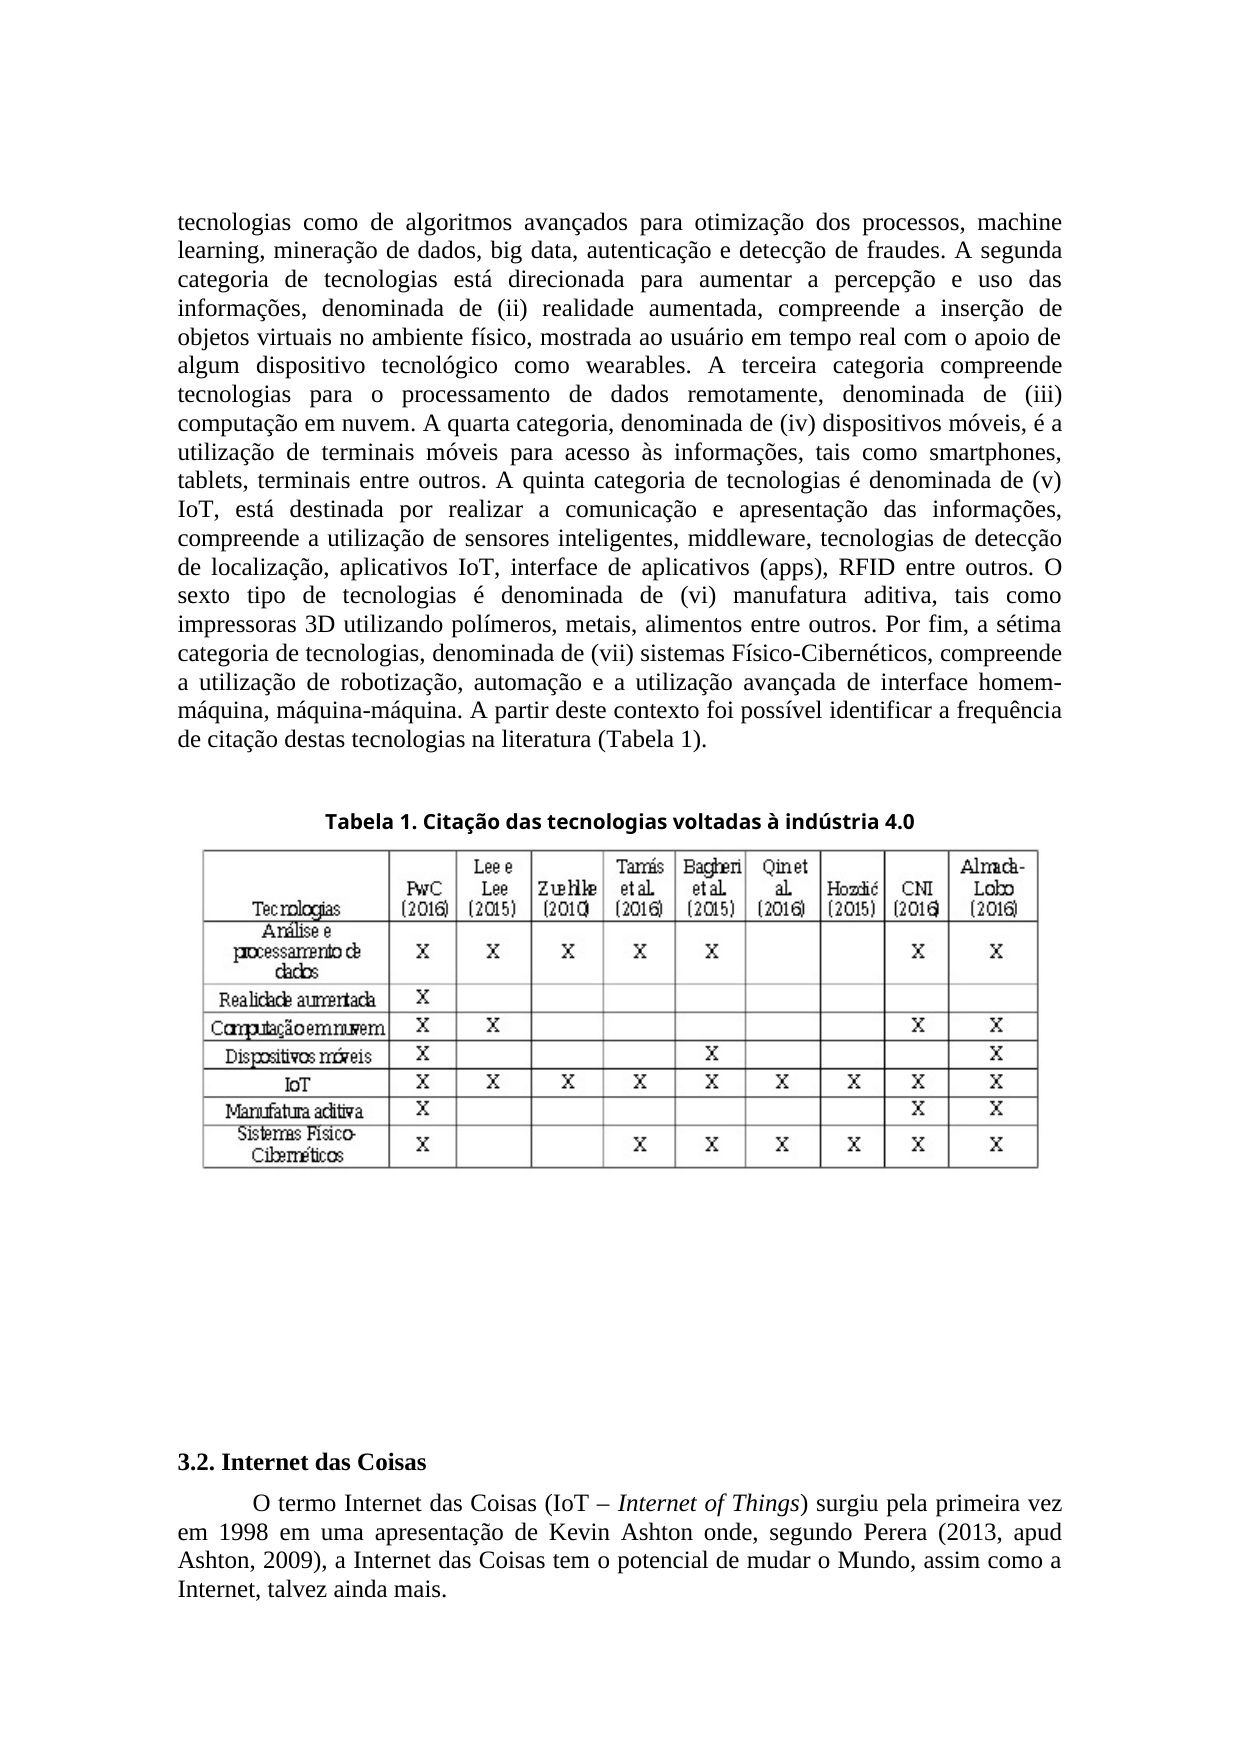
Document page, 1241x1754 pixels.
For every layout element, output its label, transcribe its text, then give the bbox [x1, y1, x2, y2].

text tecnologias como de algoritmos avançados para otimização dos processos, machine learning, mineração de dados, big data, autenticação e detecção de fraudes. A segunda categoria de tecnologias está direcionada para aumentar a percepção e uso das informações, denominada de (ii) realidade aumentada, compreende a inserção de objetos virtuais no ambiente físico, mostrada ao usuário em tempo real com o apoio de algum dispositivo tecnológico como wearables. A terceira categoria compreende tecnologias para o processamento de dados remotamente, denominada de (iii) computação em nuvem. A quarta categoria, denominada de (iv) dispositivos móveis, é a utilização de terminais móveis para acesso às informações, tais como smartphones, tablets, terminais entre outros. A quinta categoria de tecnologias é denominada de (v) IoT, está destinada por realizar a comunicação e apresentação das informações, compreende a utilização de sensores inteligentes, middleware, tecnologias de detecção de localização, aplicativos IoT, interface de aplicativos (apps), RFID entre outros. O sexto tipo de tecnologias é denominada de (vi) manufatura aditiva, tais como impressoras 3D utilizando polímeros, metais, alimentos entre outros. Por fim, a sétima categoria de tecnologias, denominada de (vii) sistemas Físico-Cibernéticos, compreende a utilização de robotização, automação e a utilização avançada de interface homem-máquina, máquina-máquina. A partir deste contexto foi possível identificar a frequência de citação destas tecnologias na literatura (Tabela 1). [177, 207, 1063, 753]
text O termo Internet das Coisas (IoT – Internet of Things) surgiu pela primeira vez em 1998 em uma apresentação de Kevin Ashton onde, segundo Perera (2013, apud Ashton, 2009), a Internet das Coisas tem o potencial de mudar o Mundo, assim como a Internet, talvez ainda mais. [177, 1488, 1063, 1603]
text Tabela 1. Citação das tecnologias voltadas à indústria 4.0 [224, 807, 1016, 835]
subtitle 3.2. Internet das Coisas [177, 1447, 1063, 1476]
picture [198, 847, 1042, 1175]
